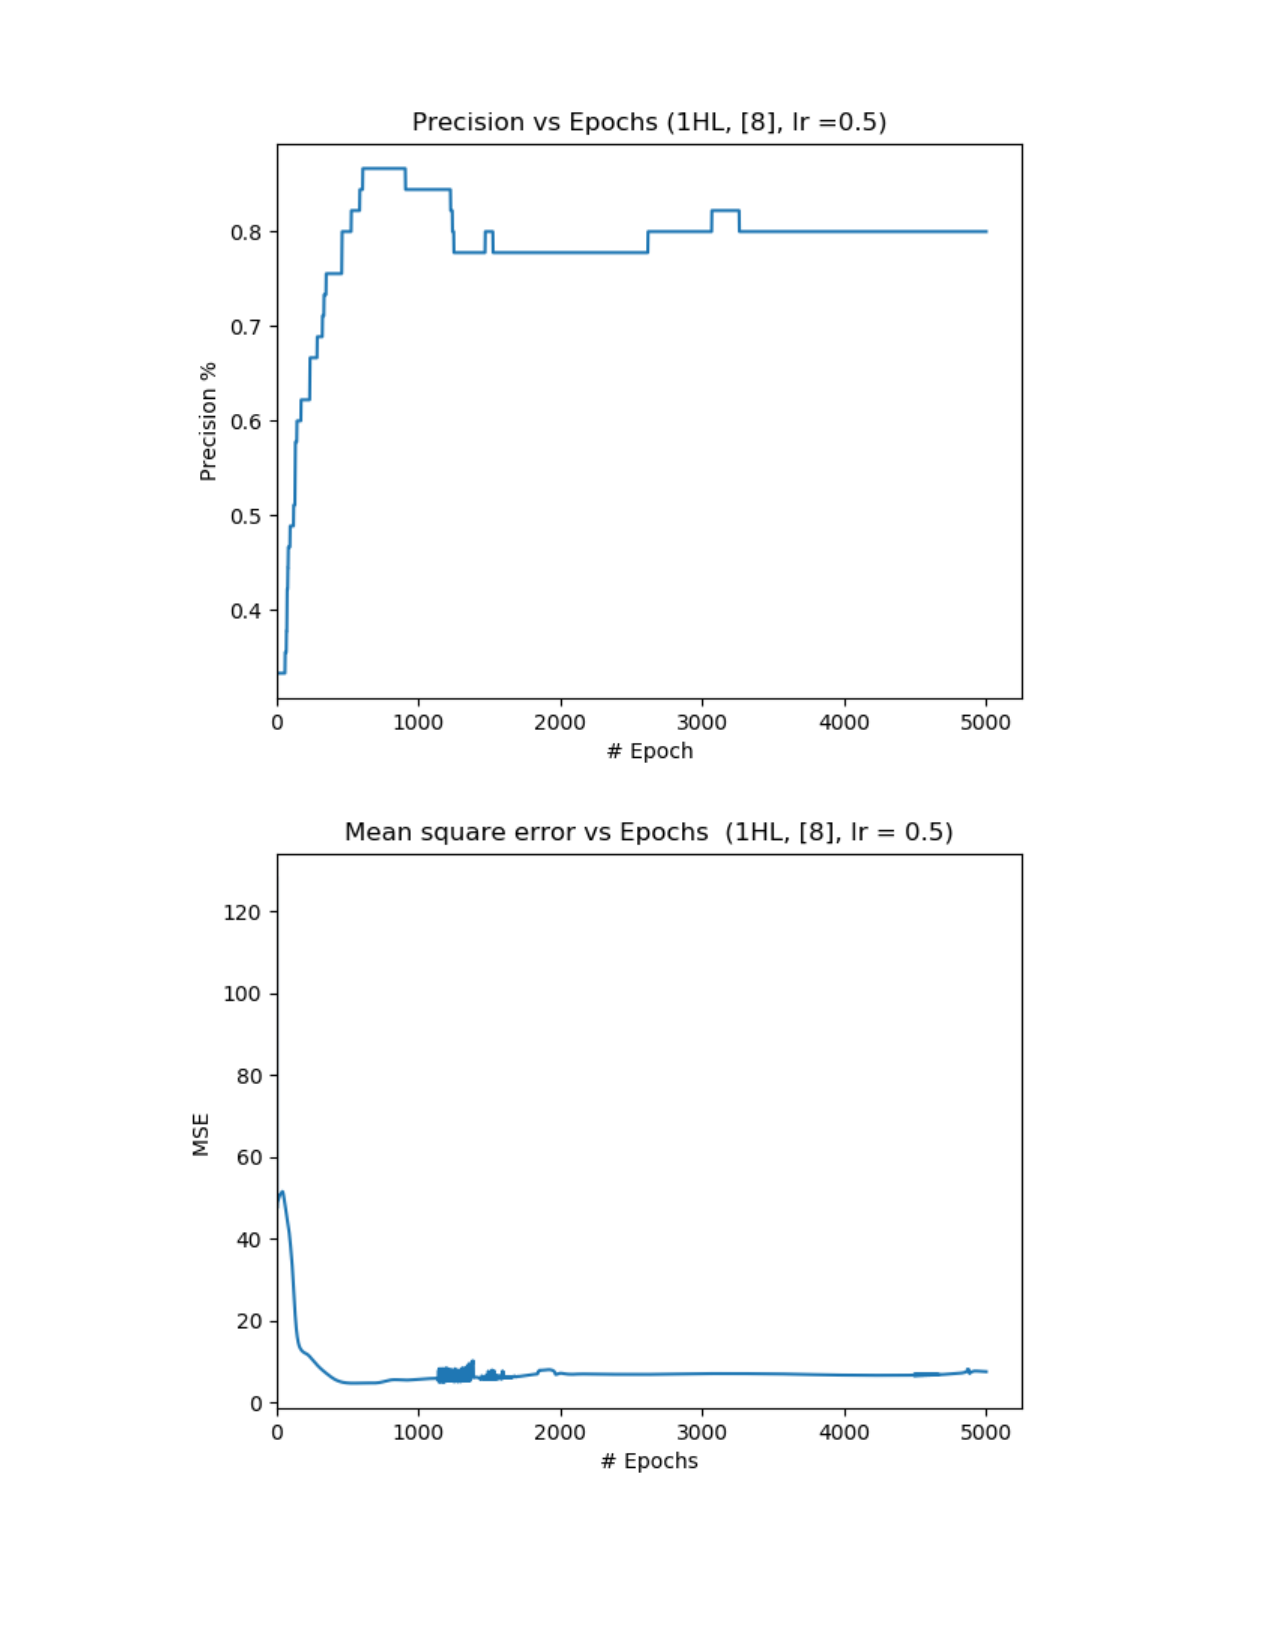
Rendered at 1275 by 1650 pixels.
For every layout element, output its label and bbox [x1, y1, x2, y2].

picture [157, 57, 1118, 1488]
